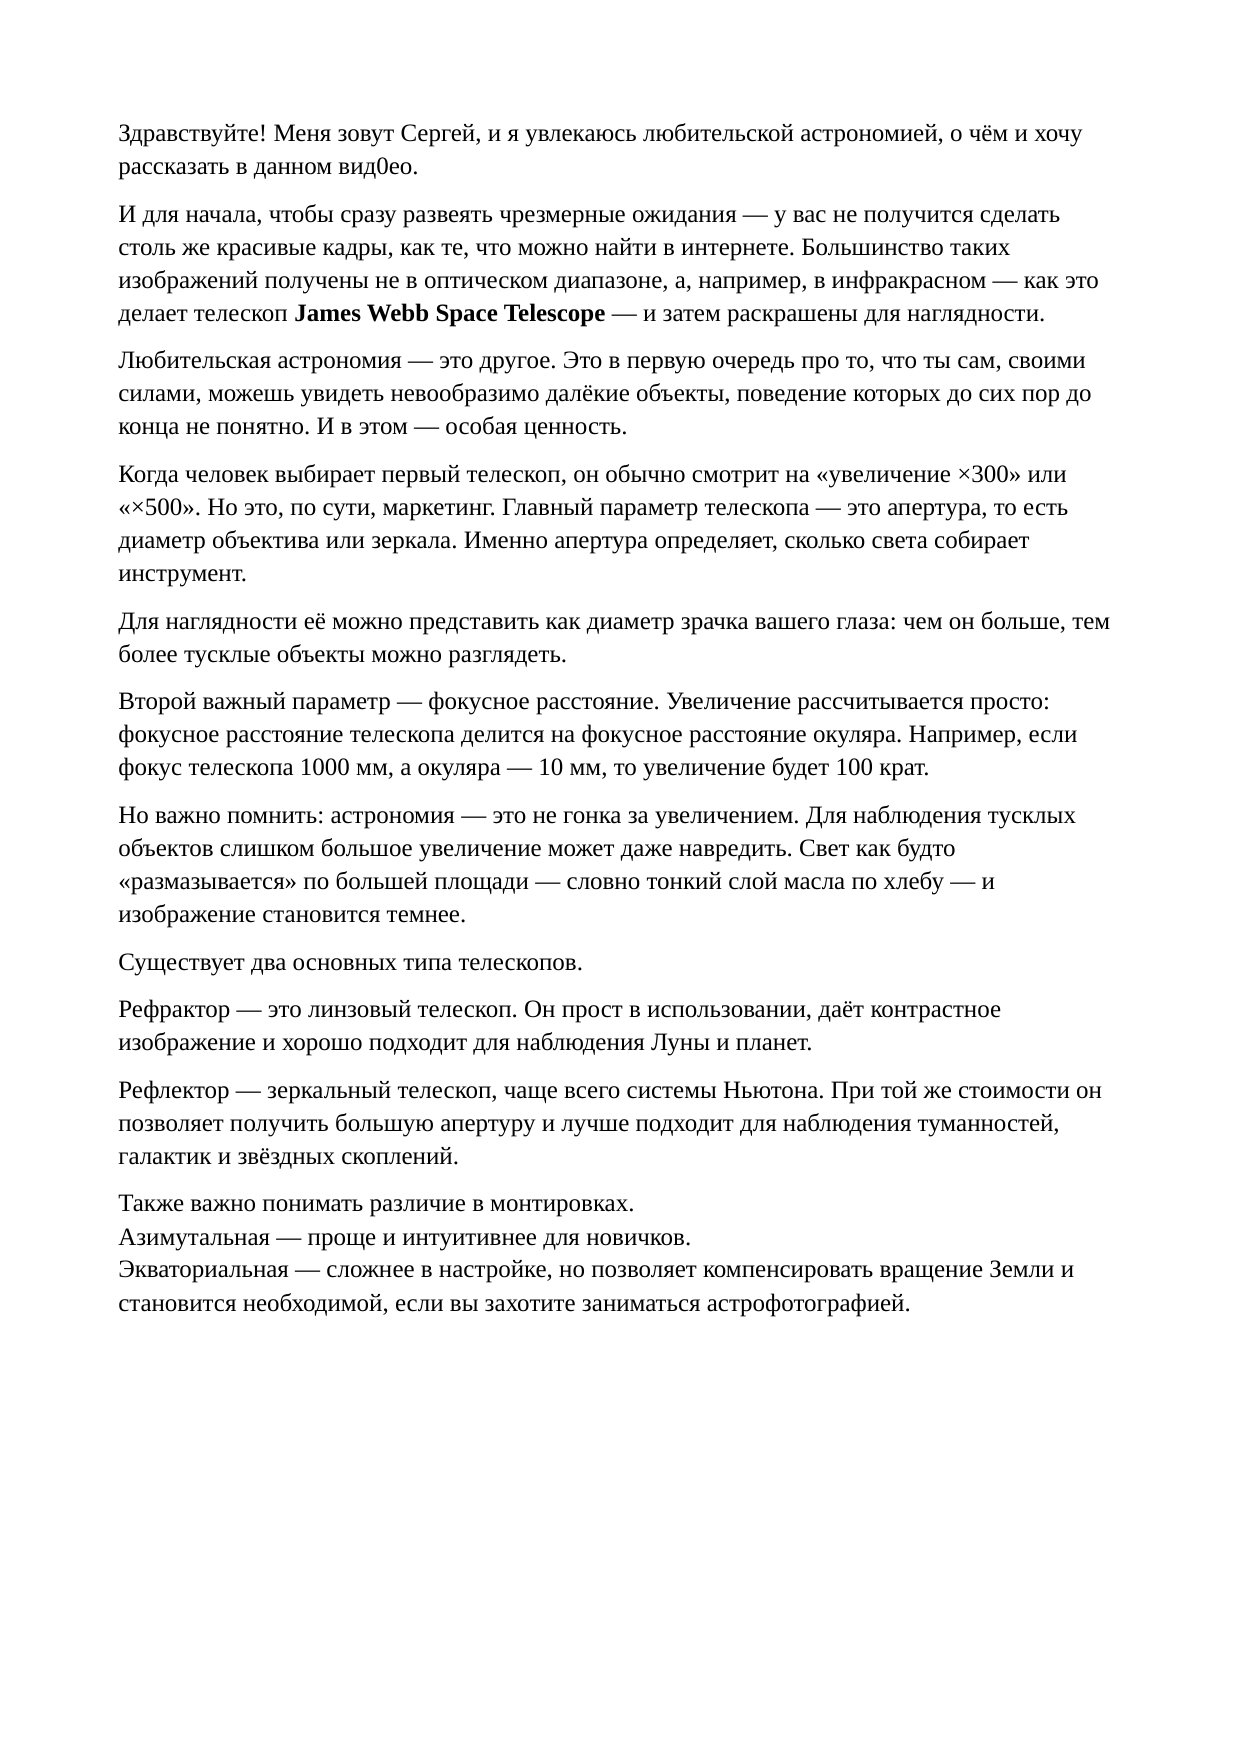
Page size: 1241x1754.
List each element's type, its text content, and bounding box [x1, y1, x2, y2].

text Когда человек выбирает первый телескоп, он обычно смотрит на «увеличение ×300» или «×500». Но это, по сути, маркетинг. Главный параметр телескопа — это апертура, то есть диаметр объектива или зеркала. Именно апертура определяет, сколько света собирает инструмент. [118, 459, 1122, 587]
text Но важно помнить: астрономия — это не гонка за увеличением. Для наблюдения тусклых объектов слишком большое увеличение может даже навредить. Свет как будто «размазывается» по большей площади — словно тонкий слой масла по хлебу — и изображение становится темнее. [118, 800, 1122, 928]
text Существует два основных типа телескопов. [118, 947, 1122, 975]
text Также важно понимать различие в монтировках. Азимутальная — проще и интуитивнее для новичков. Экваториальная — сложнее в настройке, но позволяет компенсировать вращение Земли и становится необходимой, если вы захотите заниматься астрофотографией. [118, 1188, 1122, 1316]
text Второй важный параметр — фокусное расстояние. Увеличение рассчитывается просто: фокусное расстояние телескопа делится на фокусное расстояние окуляра. Например, если фокус телескопа 1000 мм, а окуляра — 10 мм, то увеличение будет 100 крат. [118, 686, 1122, 781]
text Здравствуйте! Меня зовут Сергей, и я увлекаюсь любительской астрономией, о чём и хочу рассказать в данном вид0ео. [118, 118, 1122, 180]
text Рефрактор — это линзовый телескоп. Он прост в использовании, даёт контрастное изображение и хорошо подходит для наблюдения Луны и планет. [118, 994, 1122, 1056]
text Любительская астрономия — это другое. Это в первую очередь про то, что ты сам, своими силами, можешь увидеть невообразимо далёкие объекты, поведение которых до сих пор до конца не понятно. И в этом — особая ценность. [118, 345, 1122, 440]
text Рефлектор — зеркальный телескоп, чаще всего системы Ньютона. При той же стоимости он позволяет получить большую апертуру и лучше подходит для наблюдения туманностей, галактик и звёздных скоплений. [118, 1075, 1122, 1170]
text И для начала, чтобы сразу развеять чрезмерные ожидания — у вас не получится сделать столь же красивые кадры, как те, что можно найти в интернете. Большинство таких изображений получены не в оптическом диапазоне, а, например, в инфракрасном — как это делает телескоп James Webb Space Telescope — и затем раскрашены для наглядности. [118, 199, 1122, 327]
text Для наглядности её можно представить как диаметр зрачка вашего глаза: чем он больше, тем более тусклые объекты можно разглядеть. [118, 606, 1122, 667]
